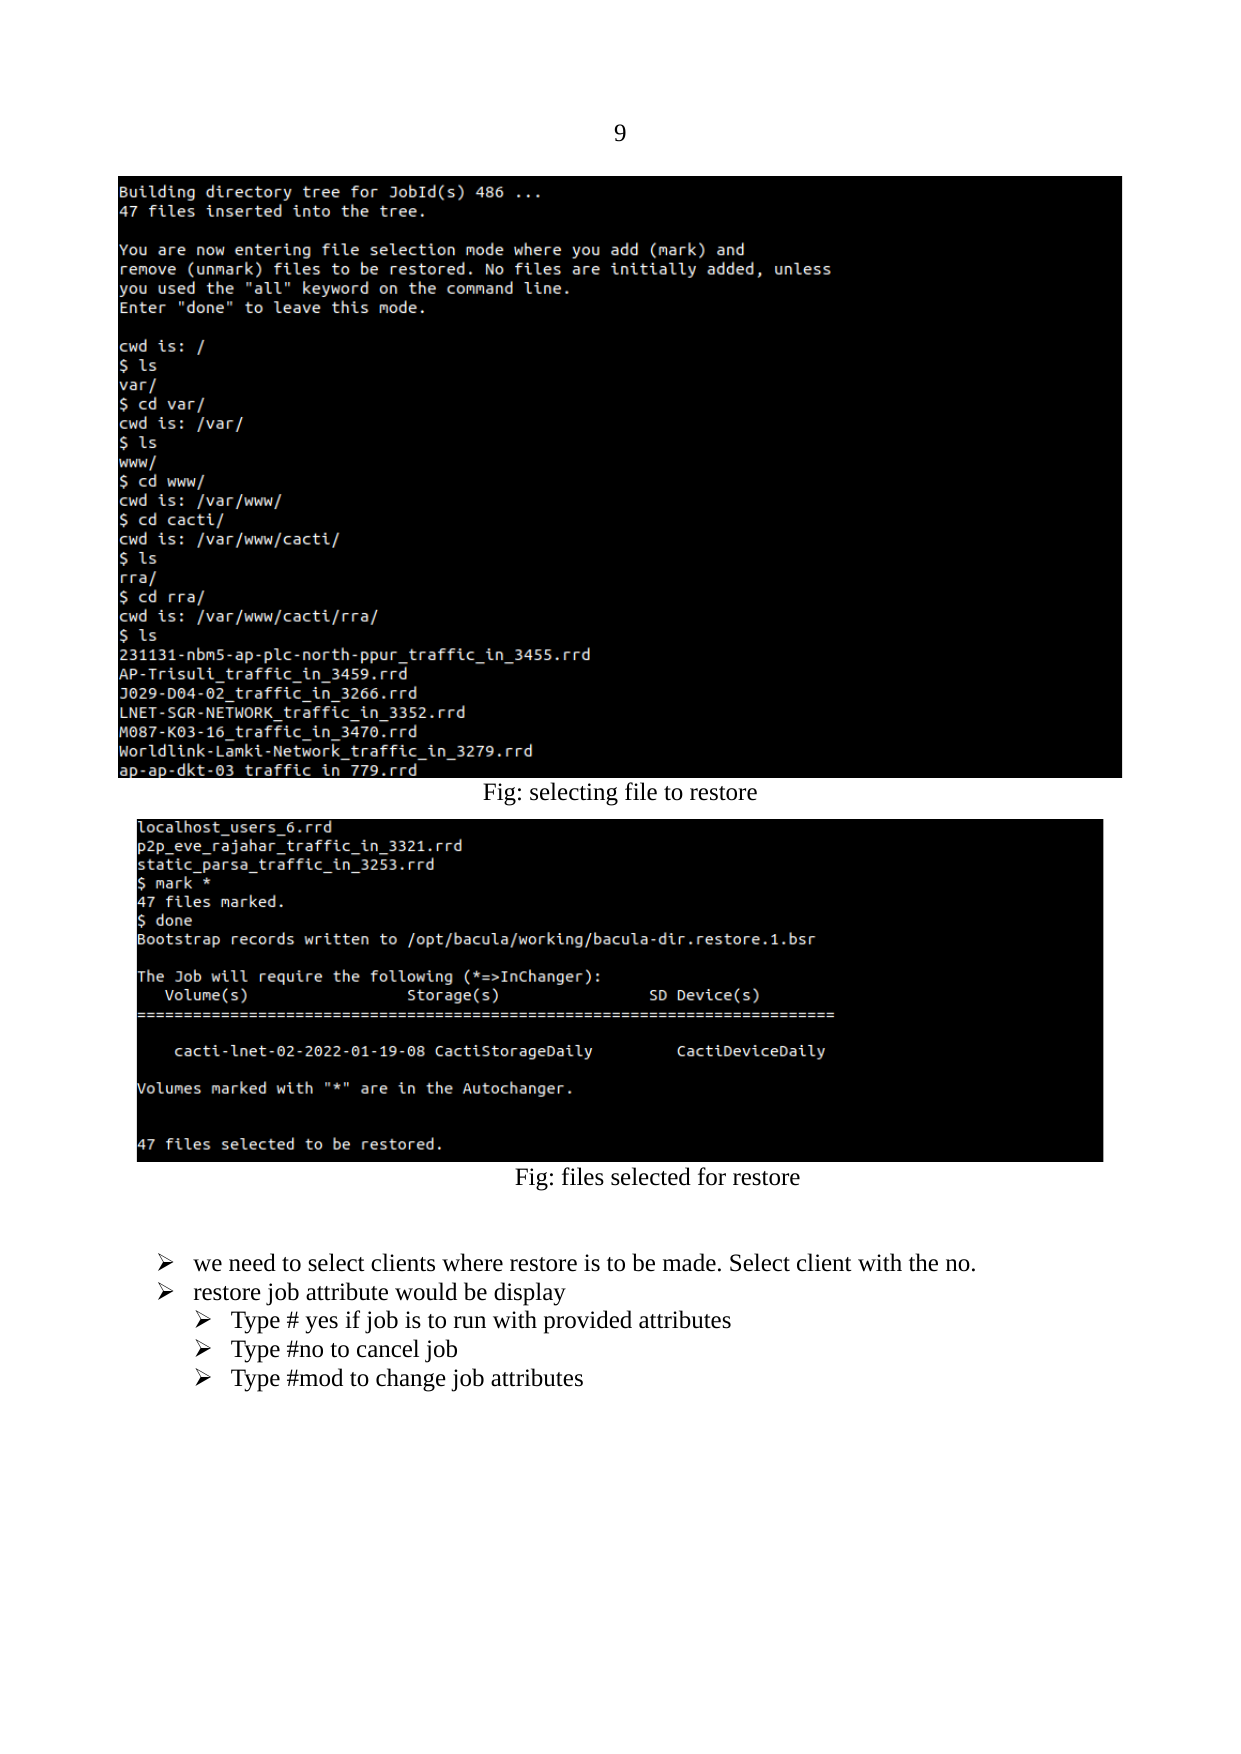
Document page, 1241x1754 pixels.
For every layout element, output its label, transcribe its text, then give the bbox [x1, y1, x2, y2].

picture [118, 176, 1123, 778]
list restore job attribute would be display [156, 1277, 1122, 1306]
list Type #no to cancel job [193, 1334, 1122, 1363]
picture [136, 819, 1104, 1162]
list Type # yes if job is to run with provided attributes [193, 1306, 1122, 1334]
text Fig: selecting file to restore [118, 778, 1122, 806]
list Fig: files selected for restore [156, 806, 1122, 1191]
list we need to select clients where restore is to be made. Select client with the no. [156, 1248, 1122, 1277]
list Type #mod to change job attributes [193, 1363, 1122, 1392]
